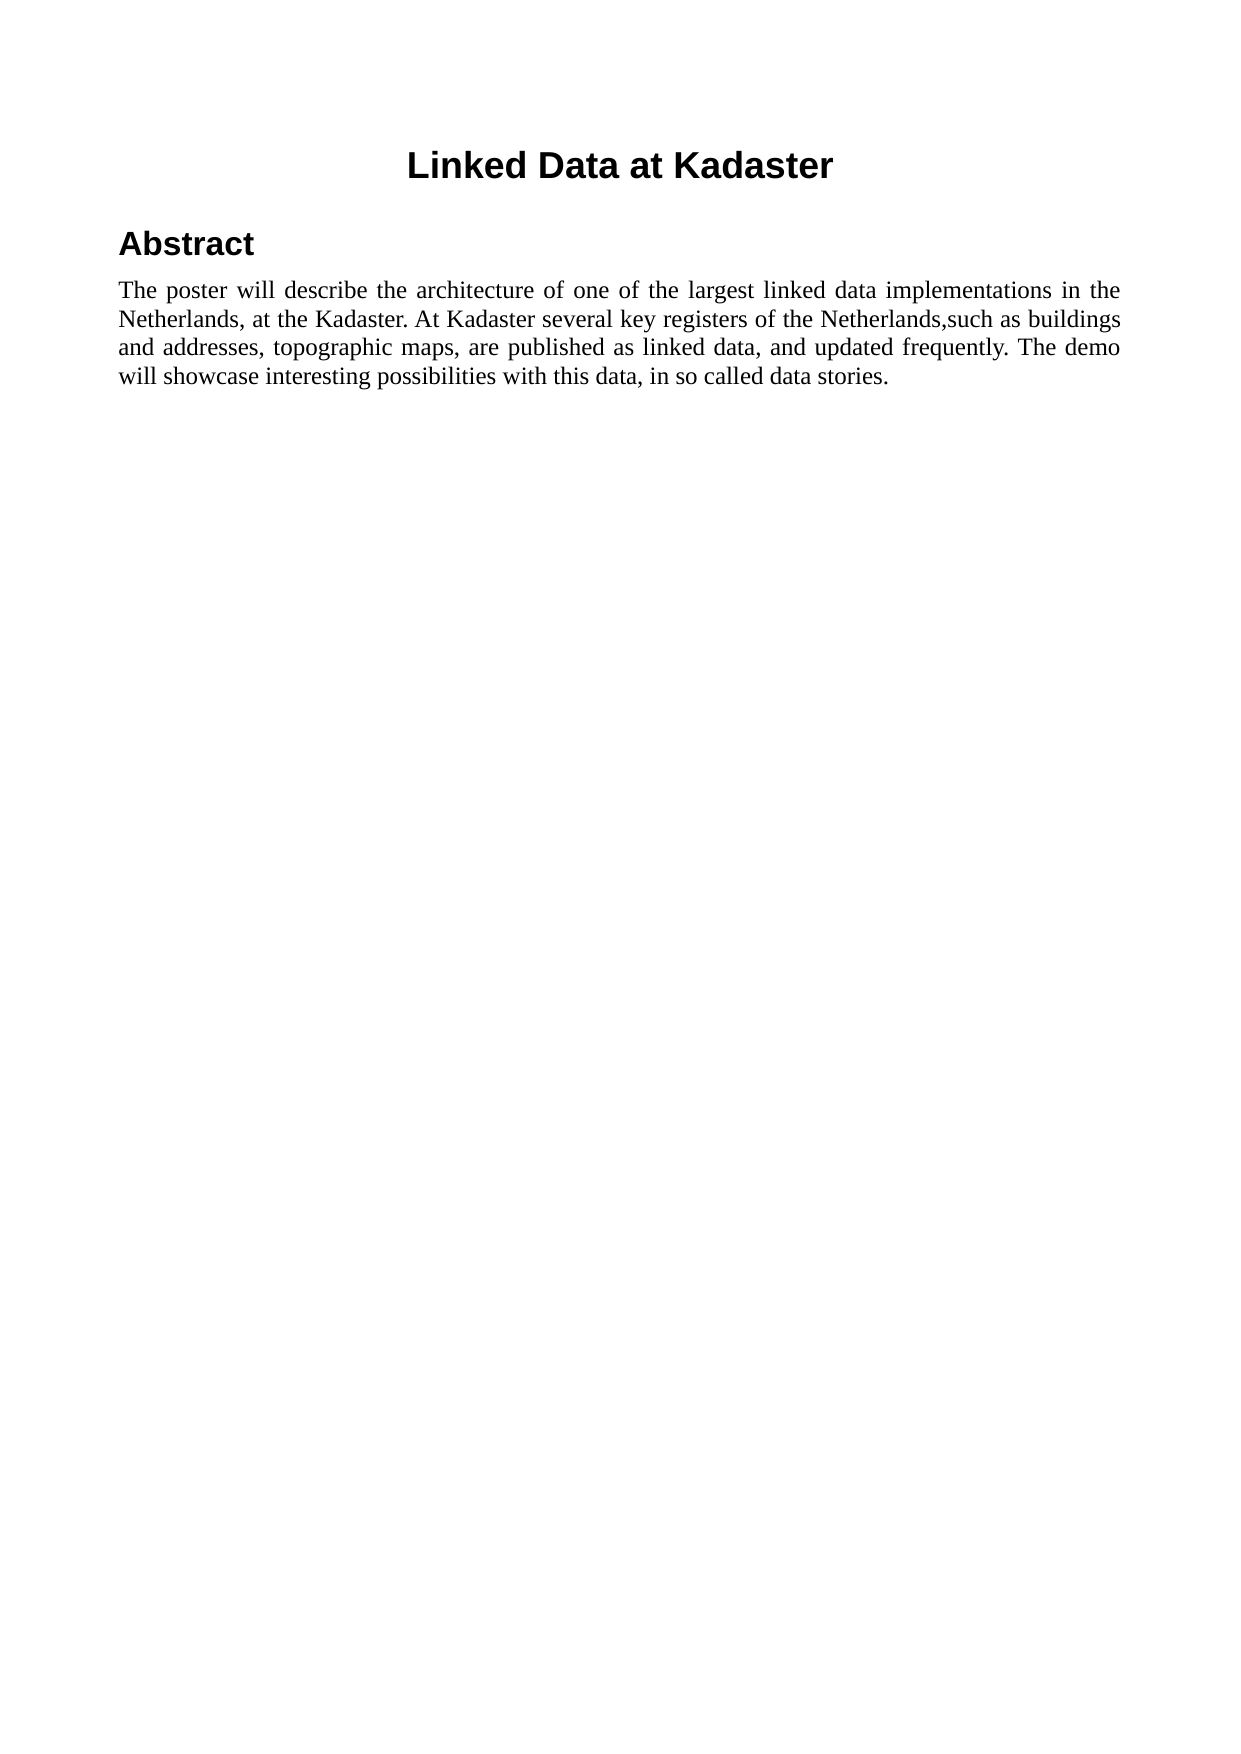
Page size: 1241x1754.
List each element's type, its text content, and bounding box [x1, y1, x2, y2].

subtitle Abstract [118, 224, 1122, 262]
title Linked Data at Kadaster [118, 143, 1122, 186]
text The poster will describe the architecture of one of the largest linked data implementations in the Netherlands, at the Kadaster. At Kadaster several key registers of the Netherlands,such as buildings and addresses, topographic maps, are published as linked data, and updated frequently. The demo will showcase interesting possibilities with this data, in so called data stories. [118, 275, 1122, 390]
